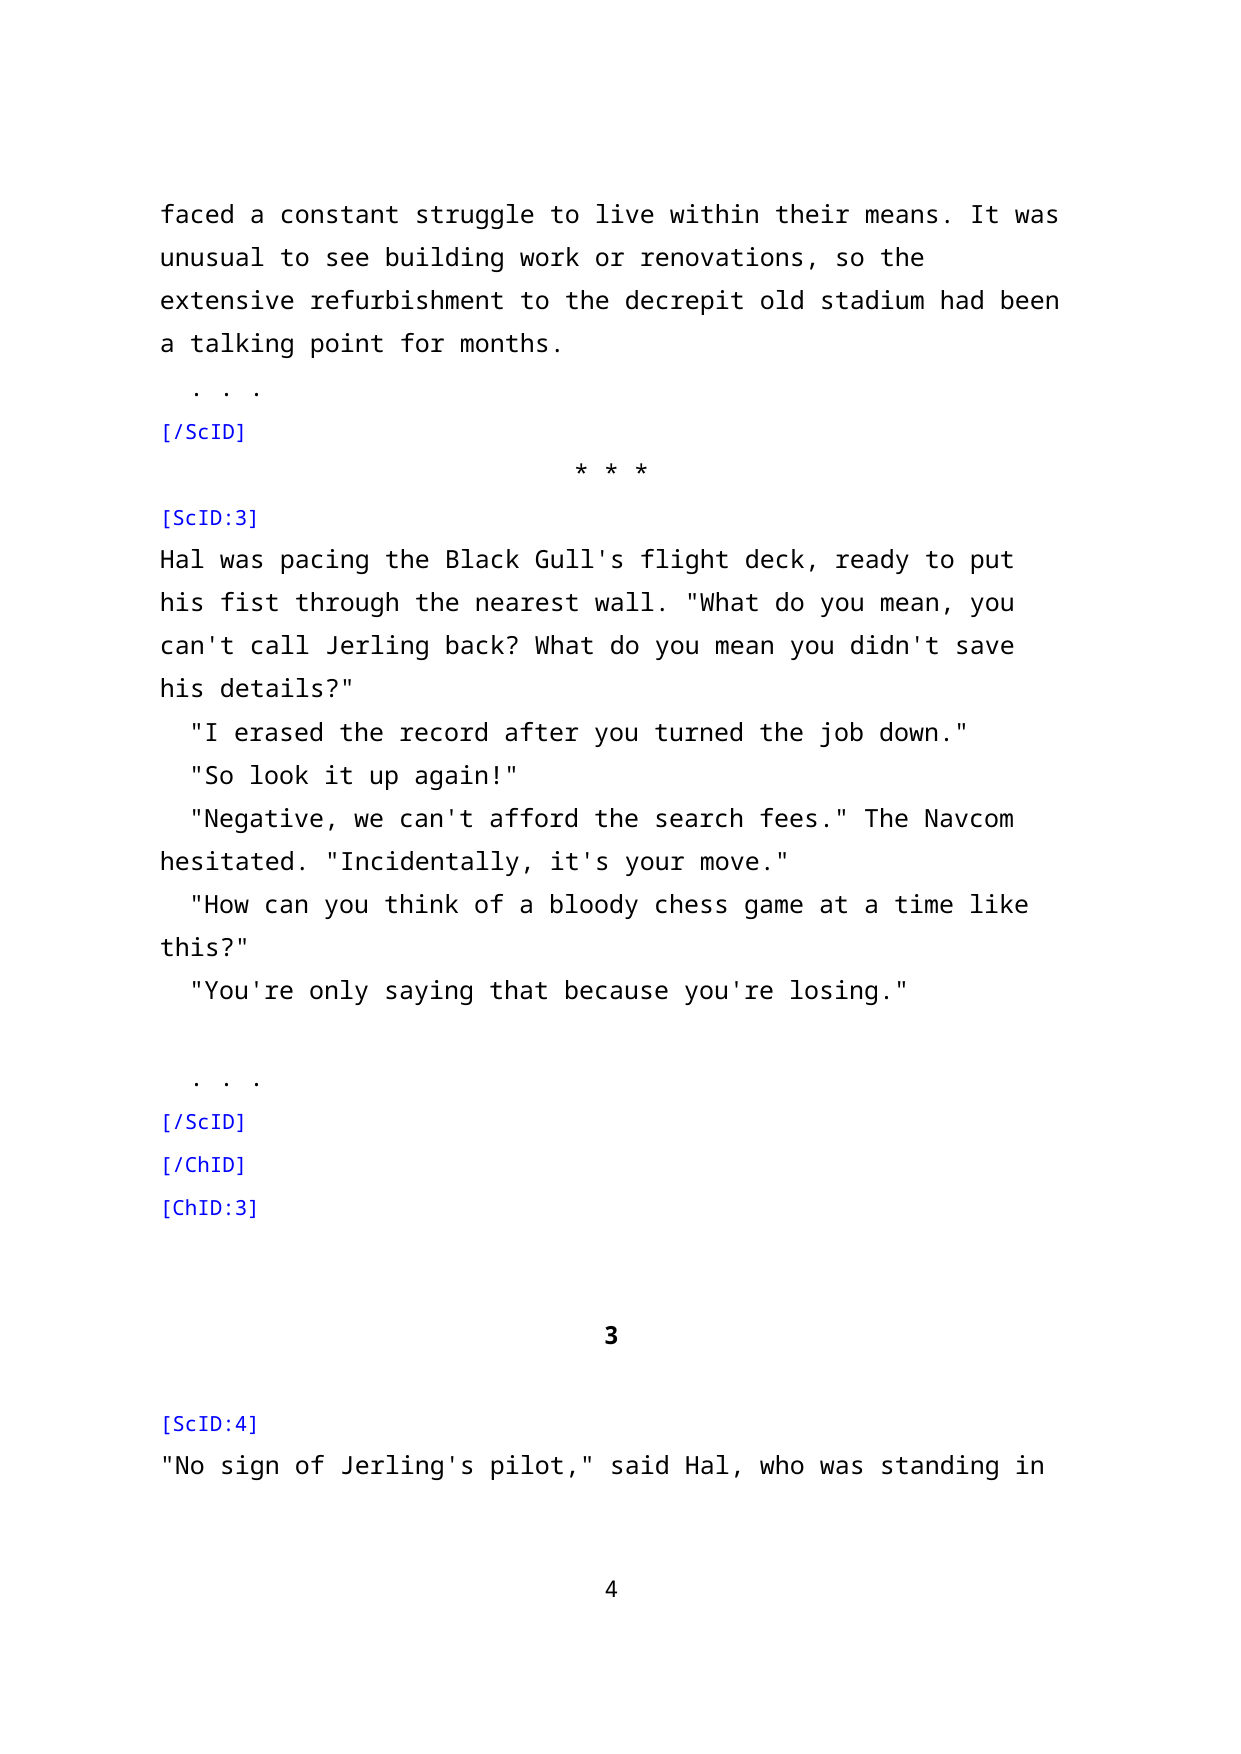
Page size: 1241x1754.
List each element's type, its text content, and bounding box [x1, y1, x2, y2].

text "How can you think of a bloody chess game at a time like this?" [159, 879, 1063, 965]
text [ChID:3] [159, 1181, 1063, 1224]
text "You're only saying that because you're losing." [159, 965, 1063, 1008]
subtitle 3 [159, 1310, 1063, 1353]
text faced a constant struggle to live within their means. It was unusual to see building work or renovations, so the extensive refurbishment to the decrepit old stadium had been a talking point for months. [159, 189, 1063, 361]
text "So look it up again!" [159, 749, 1063, 793]
text Hal was pacing the Black Gull's flight deck, ready to put his fist through the nearest wall. "What do you mean, you can't call Jerling back? What do you mean you didn't save his details?" [159, 534, 1063, 706]
subtitle * * * [159, 448, 1063, 491]
text [/ScID] [159, 404, 1063, 448]
text [ScID:4] [159, 1396, 1063, 1439]
text . . . [159, 1051, 1063, 1094]
text "I erased the record after you turned the job down." [159, 706, 1063, 749]
text . . . [159, 361, 1063, 404]
text "Negative, we can't afford the search fees." The Navcom hesitated. "Incidentally, it's your move." [159, 793, 1063, 879]
text [/ChID] [159, 1138, 1063, 1181]
text "No sign of Jerling's pilot," said Hal, who was standing in [159, 1439, 1063, 1483]
text [/ScID] [159, 1094, 1063, 1138]
text [ScID:3] [159, 491, 1063, 534]
